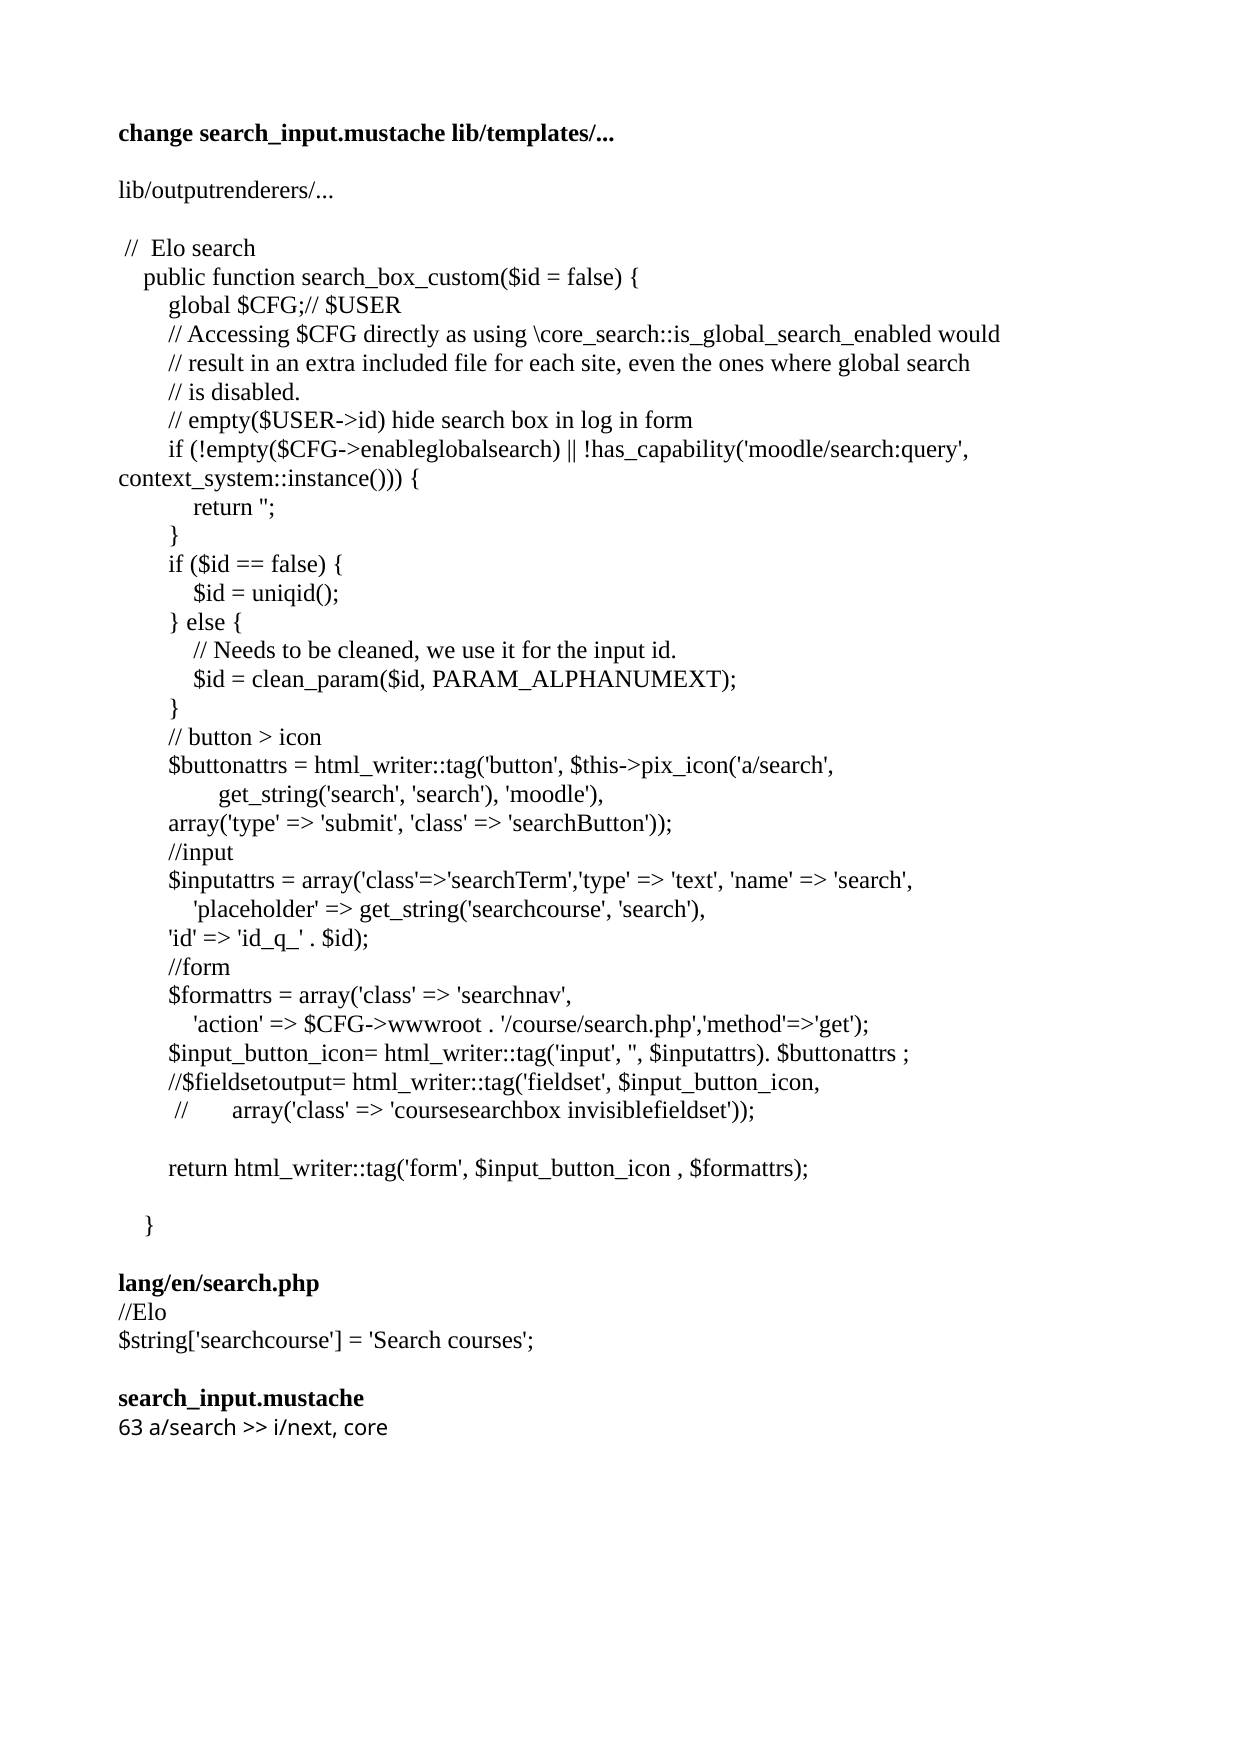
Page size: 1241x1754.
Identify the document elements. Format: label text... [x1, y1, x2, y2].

text // Accessing $CFG directly as using \core_search::is_global_search_enabled would [118, 319, 1122, 348]
text 'placeholder' => get_string('searchcourse', 'search'), [118, 894, 1122, 923]
text public function search_box_custom($id = false) { [118, 262, 1122, 291]
text $id = uniqid(); [118, 578, 1122, 607]
text //form [118, 952, 1122, 981]
text // empty($USER->id) hide search box in log in form [118, 406, 1122, 434]
text //$fieldsetoutput= html_writer::tag('fieldset', $input_button_icon, [118, 1067, 1122, 1096]
text get_string('search', 'search'), 'moodle'), [118, 779, 1122, 808]
text // Needs to be cleaned, we use it for the input id. [118, 636, 1122, 664]
text } [118, 521, 1122, 549]
text } [118, 693, 1122, 722]
text // button > icon [118, 722, 1122, 751]
text array('type' => 'submit', 'class' => 'searchButton')); [118, 808, 1122, 837]
text lib/outputrenderers/... [118, 176, 1122, 204]
text //Elo [118, 1297, 1122, 1326]
text search_input.mustache [118, 1383, 1122, 1412]
text } else { [118, 607, 1122, 636]
text 'id' => 'id_q_' . $id); [118, 923, 1122, 952]
text return ''; [118, 492, 1122, 521]
text global $CFG;// $USER [118, 291, 1122, 319]
text $id = clean_param($id, PARAM_ALPHANUMEXT); [118, 664, 1122, 693]
text // is disabled. [118, 377, 1122, 406]
text change search_input.mustache lib/templates/... [118, 118, 1122, 147]
text $formattrs = array('class' => 'searchnav', [118, 981, 1122, 1009]
text return html_writer::tag('form', $input_button_icon , $formattrs); [118, 1153, 1122, 1182]
text // array('class' => 'coursesearchbox invisiblefieldset')); [118, 1096, 1122, 1124]
text if ($id == false) { [118, 549, 1122, 578]
text $string['searchcourse'] = 'Search courses'; [118, 1326, 1122, 1354]
text // result in an extra included file for each site, even the ones where global search [118, 348, 1122, 377]
text if (!empty($CFG->enableglobalsearch) || !has_capability('moodle/search:query', context_system::instance())) { [118, 434, 1122, 492]
text $inputattrs = array('class'=>'searchTerm','type' => 'text', 'name' => 'search', [118, 866, 1122, 894]
text } [118, 1211, 1122, 1239]
text $buttonattrs = html_writer::tag('button', $this->pix_icon('a/search', [118, 751, 1122, 779]
text // Elo search [118, 233, 1122, 262]
text 63 a/search >> i/next, core [118, 1412, 1122, 1442]
text 'action' => $CFG->wwwroot . '/course/search.php','method'=>'get'); [118, 1009, 1122, 1038]
text //input [118, 837, 1122, 866]
text $input_button_icon= html_writer::tag('input', '', $inputattrs). $buttonattrs ; [118, 1038, 1122, 1067]
text lang/en/search.php [118, 1268, 1122, 1297]
